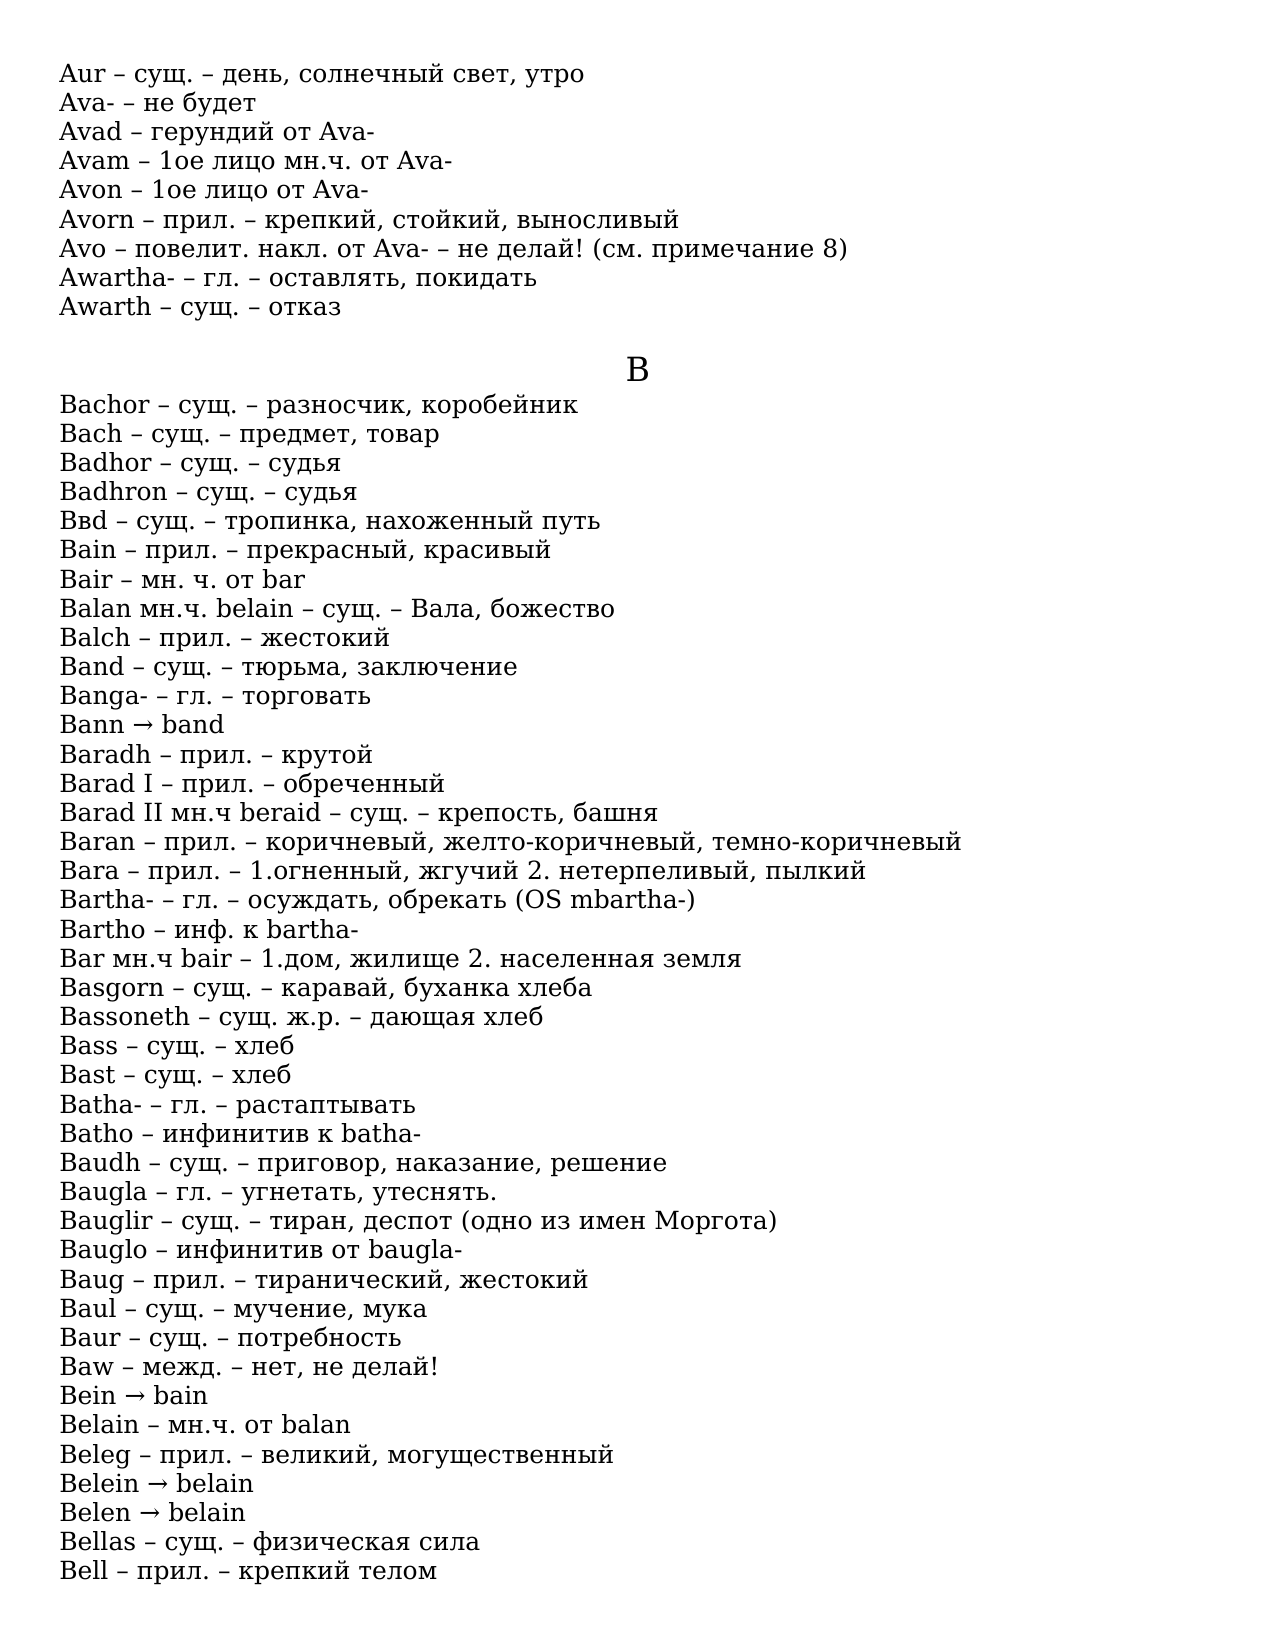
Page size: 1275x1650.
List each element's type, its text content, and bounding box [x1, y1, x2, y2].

text Bast – сущ. – хлеб [59, 1061, 1216, 1090]
text Batho – инфинитив к batha- [59, 1119, 1216, 1148]
text Balch – прил. – жестокий [59, 623, 1216, 652]
text Bauglo – инфинитив от baugla- [59, 1236, 1216, 1265]
text Bair – мн. ч. от bar [59, 565, 1216, 594]
text Bachor – сущ. – разносчик, коробейник [59, 390, 1216, 419]
text Baug – прил. – тиранический, жестокий [59, 1265, 1216, 1294]
text Batha- – гл. – растаптывать [59, 1090, 1216, 1119]
text Avam – 1ое лицо мн.ч. от Ava- [59, 147, 1216, 176]
text Badhor – сущ. – судья [59, 448, 1216, 477]
text Avad – герундий от Ava- [59, 117, 1216, 147]
text Bauglir – сущ. – тиран, деспот (одно из имен Моргота) [59, 1206, 1216, 1236]
text Bar мн.ч bair – 1.дом, жилище 2. населенная земля [59, 944, 1216, 973]
text Badhron – сущ. – судья [59, 477, 1216, 506]
text Baradh – прил. – крутой [59, 740, 1216, 769]
text Bell – прил. – крепкий телом [59, 1556, 1216, 1586]
text Bain – прил. – прекрасный, красивый [59, 536, 1216, 565]
text Bach – сущ. – предмет, товар [59, 419, 1216, 448]
text Baw – межд. – нет, не делай! [59, 1352, 1216, 1381]
text Bara – прил. – 1.огненный, жгучий 2. нетерпеливый, пылкий [59, 856, 1216, 886]
text Bein → bain [59, 1381, 1216, 1411]
text Bartho – инф. к bartha- [59, 915, 1216, 944]
text Barad I – прил. – обреченный [59, 769, 1216, 798]
text B [59, 351, 1216, 390]
text Avo – повелит. накл. от Ava- – не делай! (см. примечание 8) [59, 234, 1216, 263]
text Baul – сущ. – мучение, мука [59, 1294, 1216, 1323]
text Balan мн.ч. belain – сущ. – Вала, божество [59, 594, 1216, 623]
text Barad II мн.ч beraid – сущ. – крепость, башня [59, 798, 1216, 827]
text Ava- – не будет [59, 88, 1216, 117]
text Awarth – сущ. – отказ [59, 292, 1216, 322]
text Awartha- – гл. – оставлять, покидать [59, 263, 1216, 292]
text Avon – 1ое лицо от Ava- [59, 176, 1216, 205]
text Bartha- – гл. – осуждать, обрекать (OS mbartha-) [59, 886, 1216, 915]
text Baur – сущ. – потребность [59, 1323, 1216, 1352]
text Belen → belain [59, 1498, 1216, 1527]
text Aur – сущ. – день, солнечный свет, утро [59, 59, 1216, 88]
text Basgorn – сущ. – каравай, буханка хлеба [59, 973, 1216, 1002]
text Bassoneth – сущ. ж.р. – дающая хлеб [59, 1002, 1216, 1031]
text Belein → belain [59, 1469, 1216, 1498]
text Banga- – гл. – торговать [59, 681, 1216, 711]
text Avorn – прил. – крепкий, стойкий, выносливый [59, 205, 1216, 234]
text Band – сущ. – тюрьма, заключение [59, 652, 1216, 681]
text Bann → band [59, 711, 1216, 740]
text Bellas – сущ. – физическая сила [59, 1527, 1216, 1556]
text Baudh – сущ. – приговор, наказание, решение [59, 1148, 1216, 1177]
text Bass – сущ. – хлеб [59, 1031, 1216, 1061]
text Baran – прил. – коричневый, желто-коричневый, темно-коричневый [59, 827, 1216, 856]
text Belain – мн.ч. от balan [59, 1411, 1216, 1440]
text Beleg – прил. – великий, могущественный [59, 1440, 1216, 1469]
text Bвd – сущ. – тропинка, нахоженный путь [59, 506, 1216, 536]
text Baugla – гл. – угнетать, утеснять. [59, 1177, 1216, 1206]
